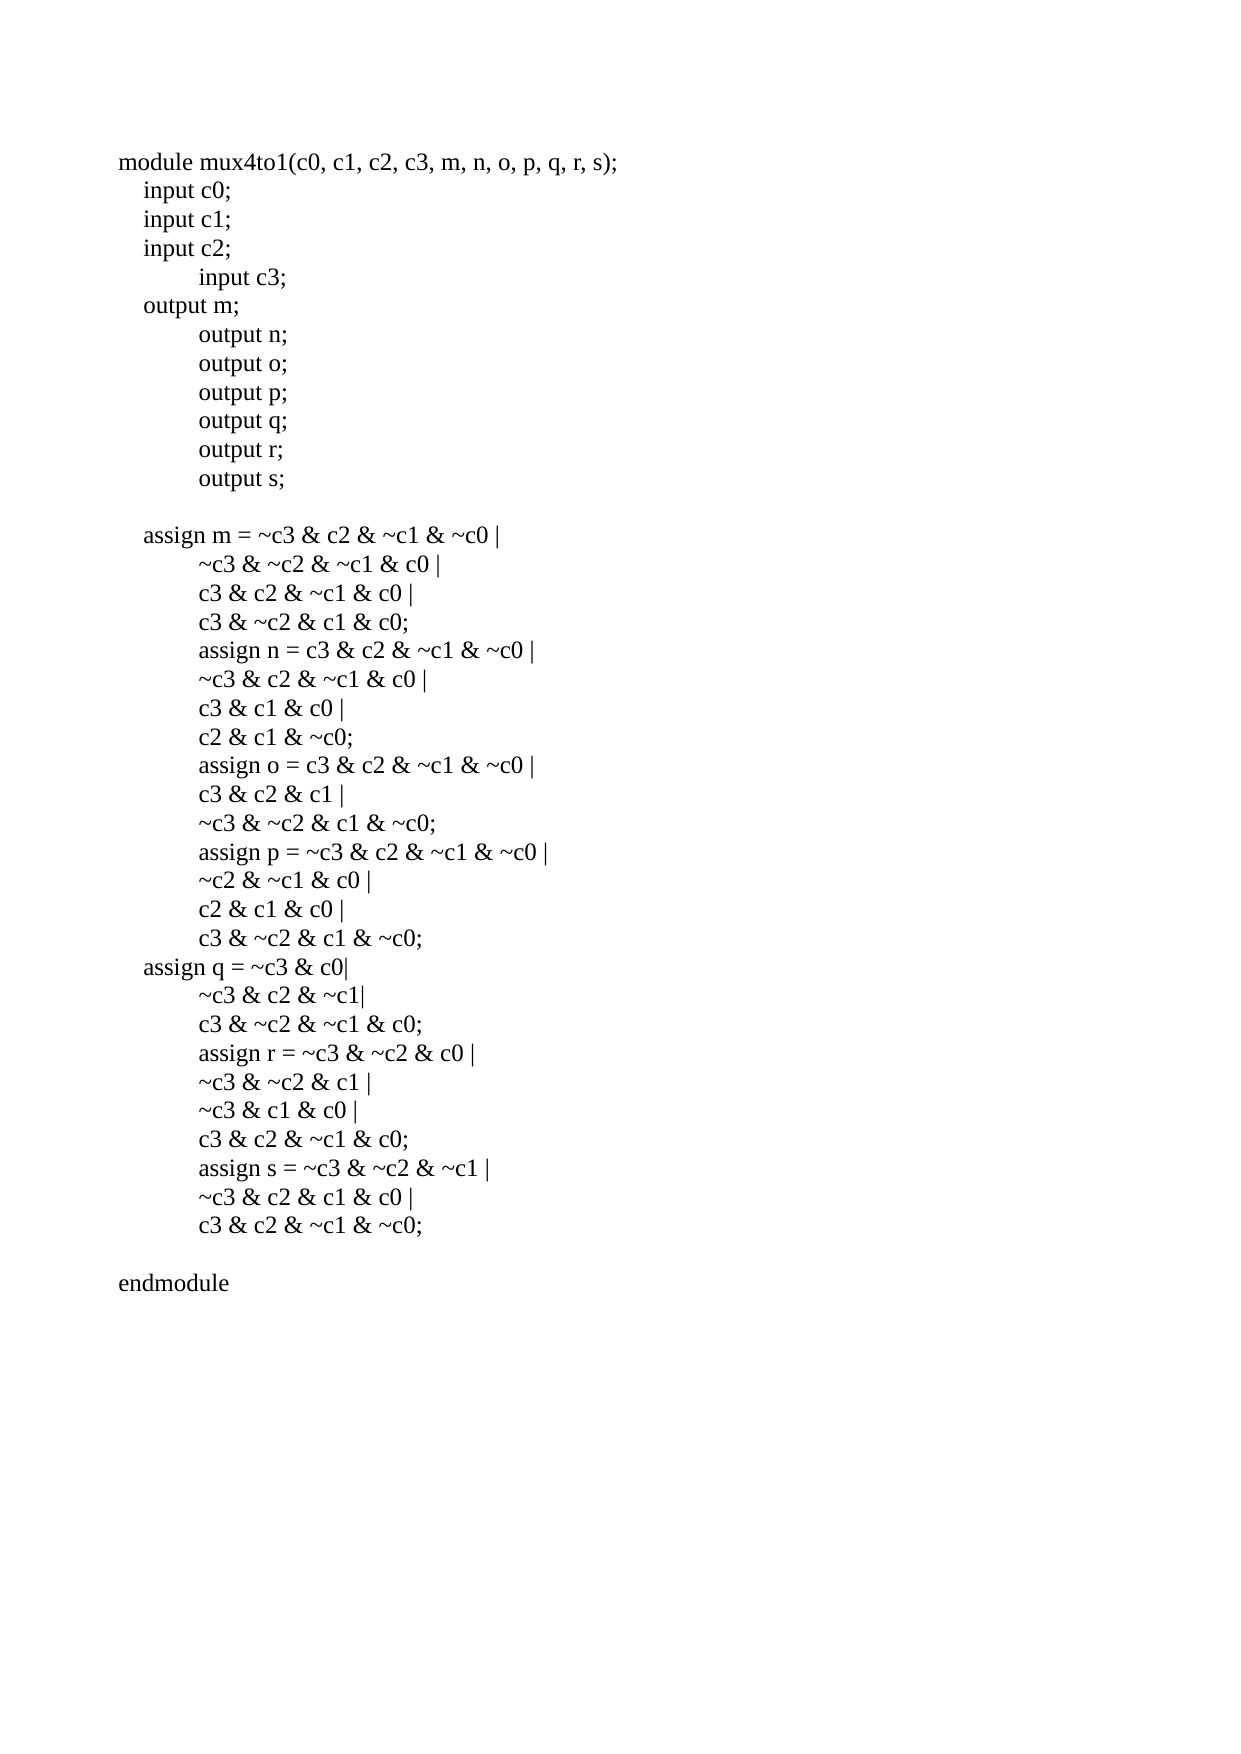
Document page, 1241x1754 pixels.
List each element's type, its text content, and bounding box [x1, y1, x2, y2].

text c3 & c2 & c1 | [118, 779, 1122, 808]
text ~c3 & c2 & ~c1| [118, 981, 1122, 1009]
text c2 & c1 & ~c0; [118, 722, 1122, 751]
text ~c2 & ~c1 & c0 | [118, 866, 1122, 894]
text assign n = c3 & c2 & ~c1 & ~c0 | [118, 636, 1122, 664]
text input c3; [118, 262, 1122, 291]
text c3 & c1 & c0 | [118, 693, 1122, 722]
text ~c3 & c2 & c1 & c0 | [118, 1182, 1122, 1211]
text output r; [118, 434, 1122, 463]
text output m; [118, 291, 1122, 319]
text assign s = ~c3 & ~c2 & ~c1 | [118, 1153, 1122, 1182]
text output s; [118, 463, 1122, 492]
text module mux4to1(c0, c1, c2, c3, m, n, o, p, q, r, s); [118, 147, 1122, 176]
text input c0; [118, 176, 1122, 204]
text output p; [118, 377, 1122, 406]
text c3 & ~c2 & ~c1 & c0; [118, 1009, 1122, 1038]
text ~c3 & ~c2 & ~c1 & c0 | [118, 549, 1122, 578]
text input c2; [118, 233, 1122, 262]
text assign r = ~c3 & ~c2 & c0 | [118, 1038, 1122, 1067]
text ~c3 & ~c2 & c1 | [118, 1067, 1122, 1096]
text output q; [118, 406, 1122, 434]
text input c1; [118, 204, 1122, 233]
text assign p = ~c3 & c2 & ~c1 & ~c0 | [118, 837, 1122, 866]
text endmodule [118, 1268, 1122, 1297]
text ~c3 & c2 & ~c1 & c0 | [118, 664, 1122, 693]
text c2 & c1 & c0 | [118, 894, 1122, 923]
text c3 & c2 & ~c1 & ~c0; [118, 1211, 1122, 1239]
text c3 & ~c2 & c1 & ~c0; [118, 923, 1122, 952]
text assign m = ~c3 & c2 & ~c1 & ~c0 | [118, 521, 1122, 549]
text assign q = ~c3 & c0| [118, 952, 1122, 981]
text c3 & c2 & ~c1 & c0; [118, 1124, 1122, 1153]
text assign o = c3 & c2 & ~c1 & ~c0 | [118, 751, 1122, 779]
text ~c3 & ~c2 & c1 & ~c0; [118, 808, 1122, 837]
text ~c3 & c1 & c0 | [118, 1096, 1122, 1124]
text output o; [118, 348, 1122, 377]
text c3 & c2 & ~c1 & c0 | [118, 578, 1122, 607]
text output n; [118, 319, 1122, 348]
text c3 & ~c2 & c1 & c0; [118, 607, 1122, 636]
